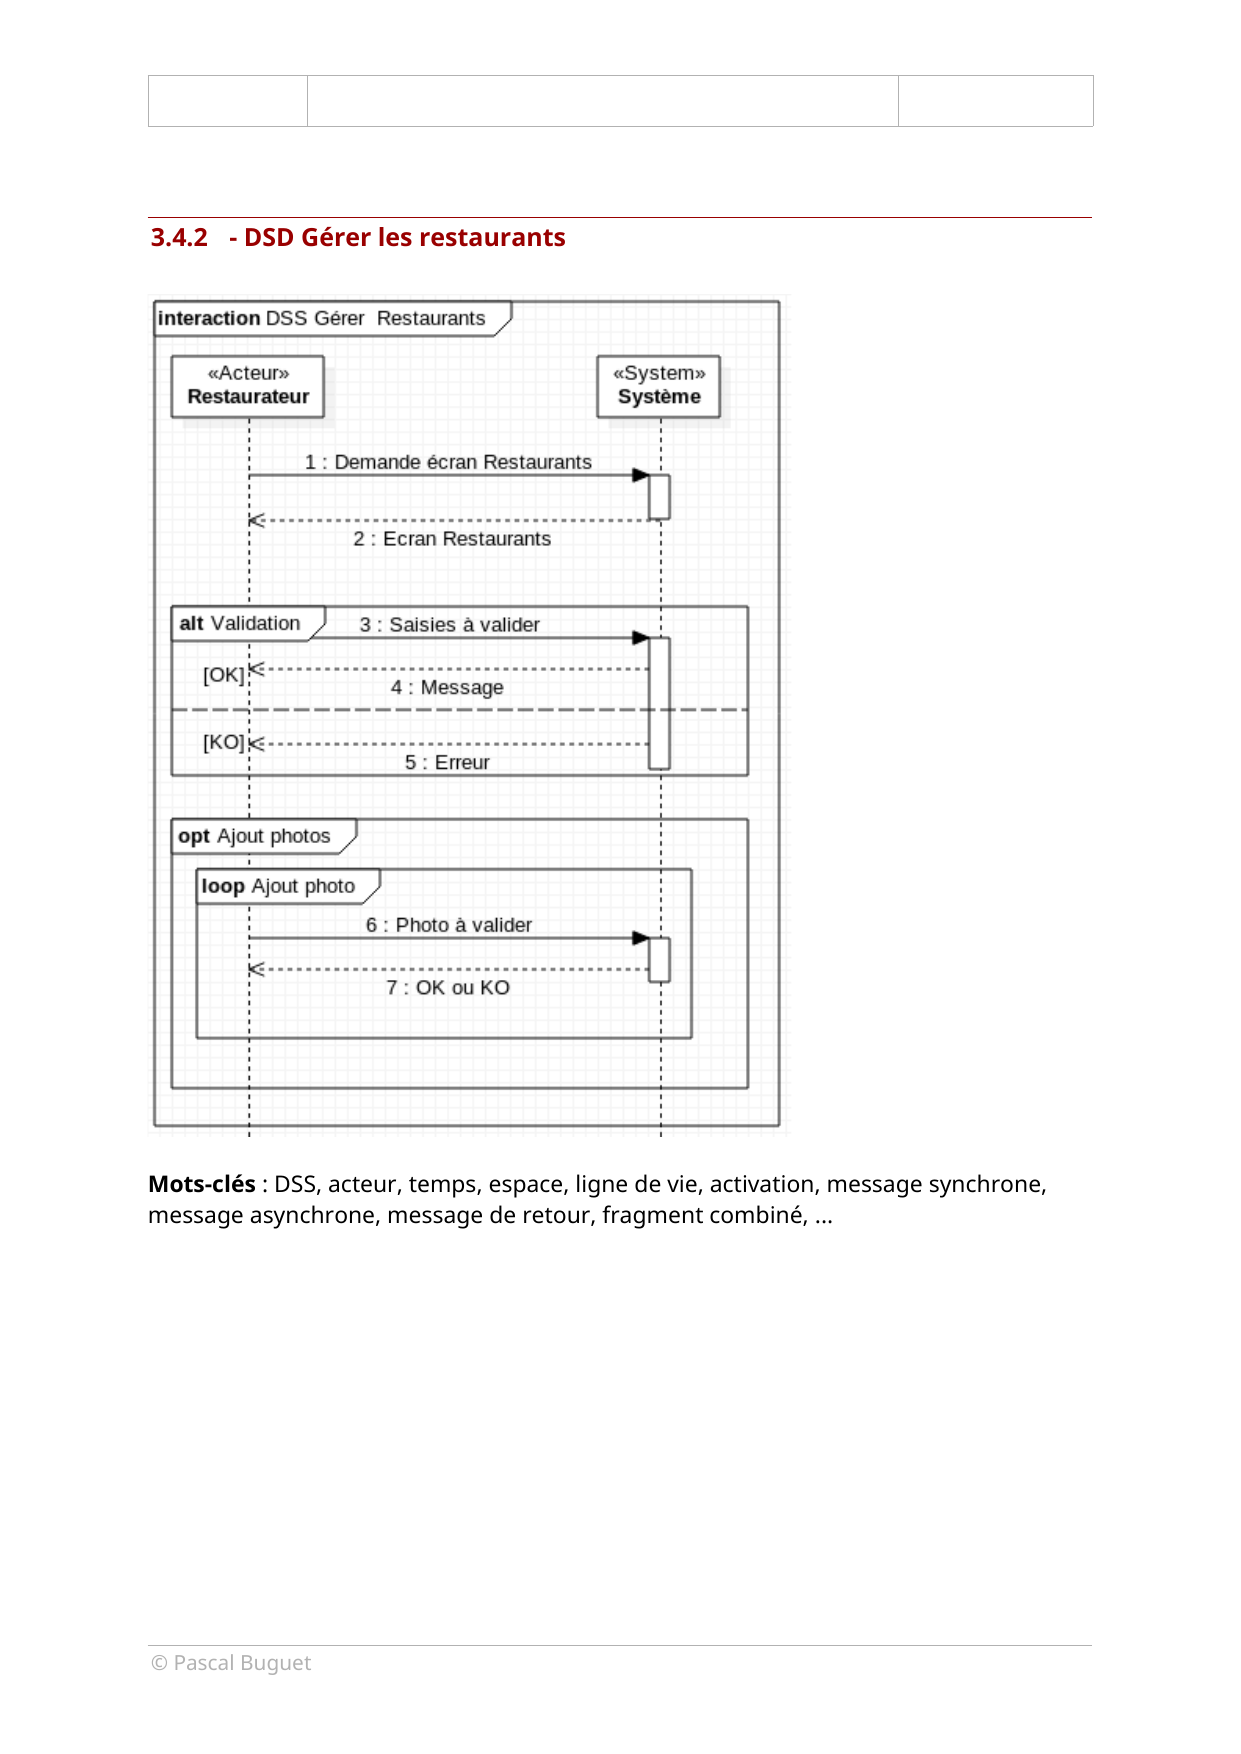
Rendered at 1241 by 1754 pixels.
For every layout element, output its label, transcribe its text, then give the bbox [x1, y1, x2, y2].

picture [147, 294, 792, 1137]
text Mots-clés : DSS, acteur, temps, espace, ligne de vie, activation, message synchrone, message asynchrone, message de retour, fragment combiné, ... [148, 1168, 1092, 1230]
subtitle - DSD Gérer les restaurants [148, 218, 1092, 257]
